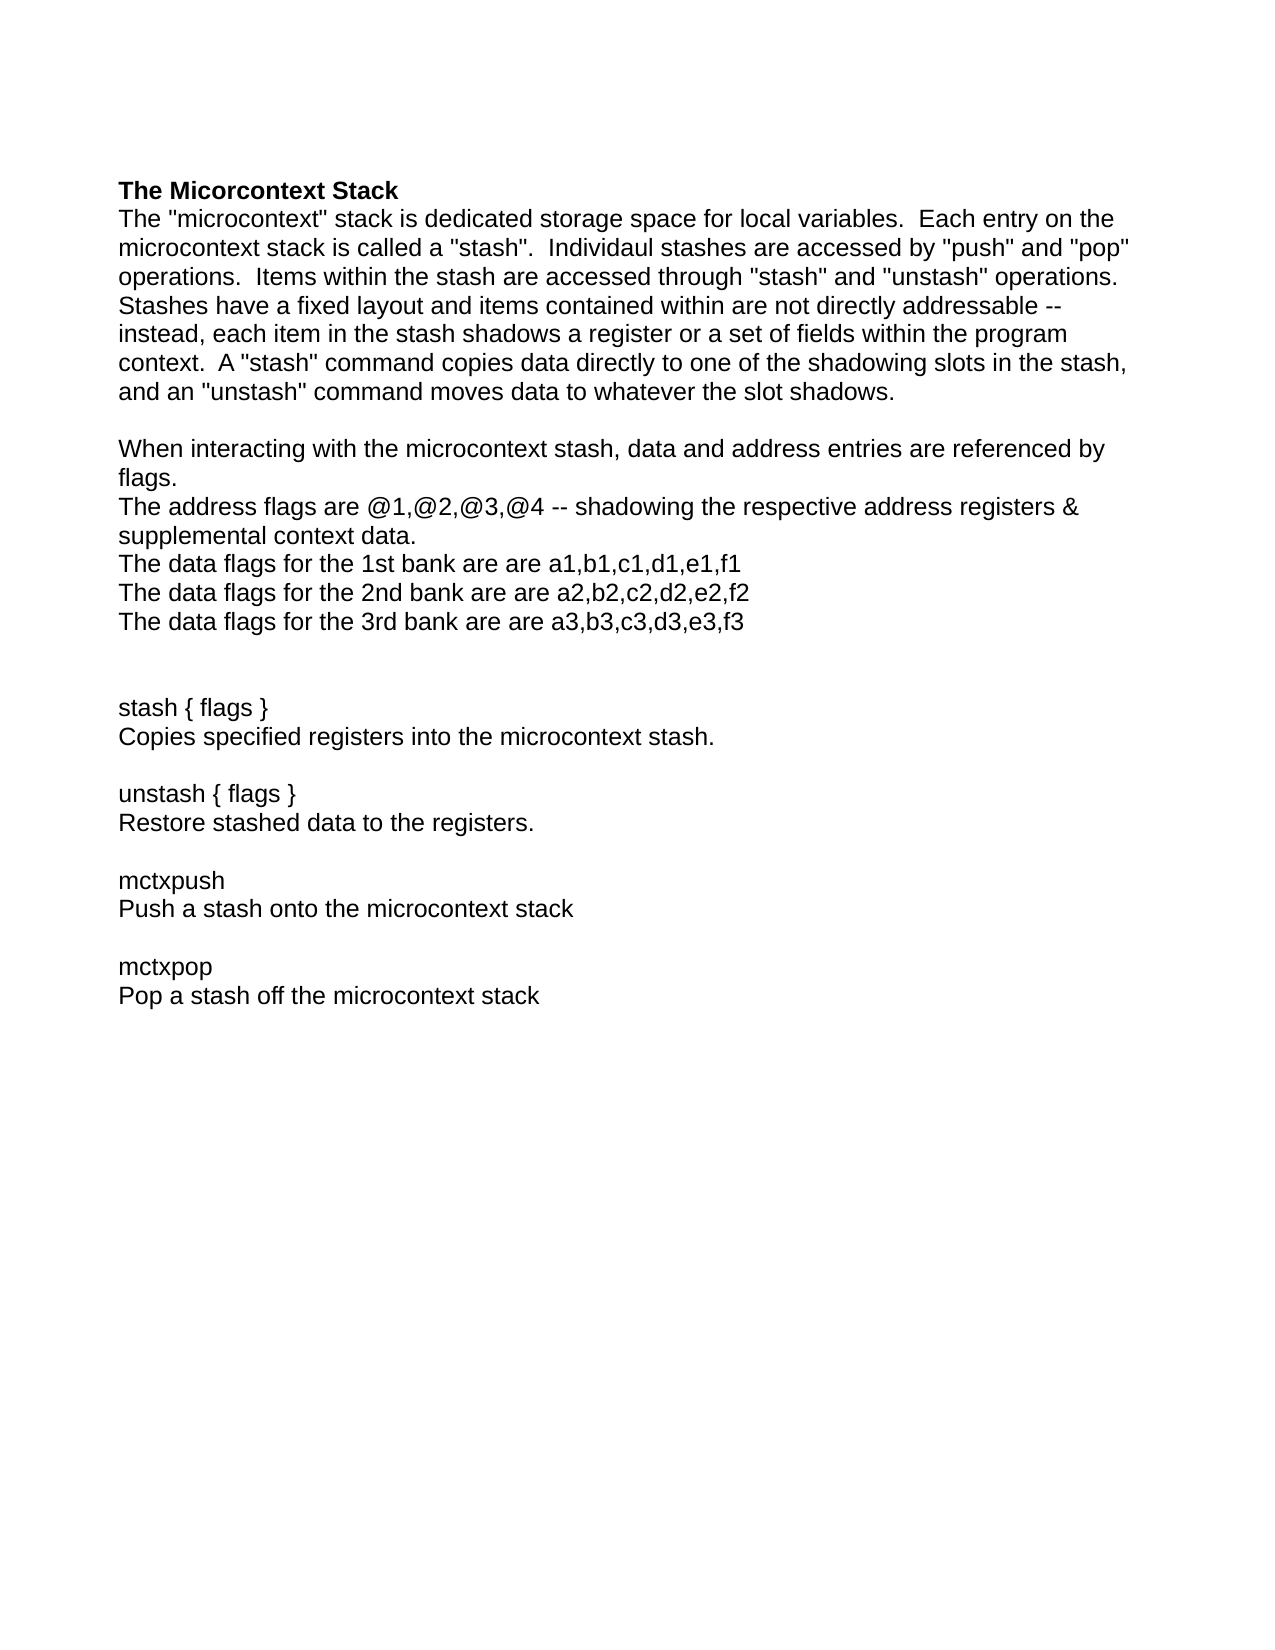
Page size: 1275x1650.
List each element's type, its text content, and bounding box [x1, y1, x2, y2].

text stash { flags } [118, 693, 1157, 722]
text unstash { flags } [118, 779, 1157, 808]
text The address flags are @1,@2,@3,@4 -- shadowing the respective address registers & supplemental context data. [118, 492, 1157, 549]
text Push a stash onto the microcontext stack [118, 894, 1157, 923]
text The data flags for the 1st bank are are a1,b1,c1,d1,e1,f1 [118, 549, 1157, 578]
text mctxpush [118, 866, 1157, 894]
text mctxpop [118, 952, 1157, 981]
text When interacting with the microcontext stash, data and address entries are referenced by flags. [118, 434, 1157, 492]
text The data flags for the 2nd bank are are a2,b2,c2,d2,e2,f2 [118, 578, 1157, 607]
text The data flags for the 3rd bank are are a3,b3,c3,d3,e3,f3 [118, 607, 1157, 636]
text Pop a stash off the microcontext stack [118, 981, 1157, 1009]
text Restore stashed data to the registers. [118, 808, 1157, 837]
text Copies specified registers into the microcontext stash. [118, 722, 1157, 751]
text The "microcontext" stack is dedicated storage space for local variables. Each entry on the microcontext stack is called a "stash". Individaul stashes are accessed by "push" and "pop" operations. Items within the stash are accessed through "stash" and "unstash" operations. Stashes have a fixed layout and items contained within are not directly addressable -- instead, each item in the stash shadows a register or a set of fields within the program context. A "stash" command copies data directly to one of the shadowing slots in the stash, and an "unstash" command moves data to whatever the slot shadows. [118, 204, 1157, 406]
text The Micorcontext Stack [118, 176, 1157, 204]
